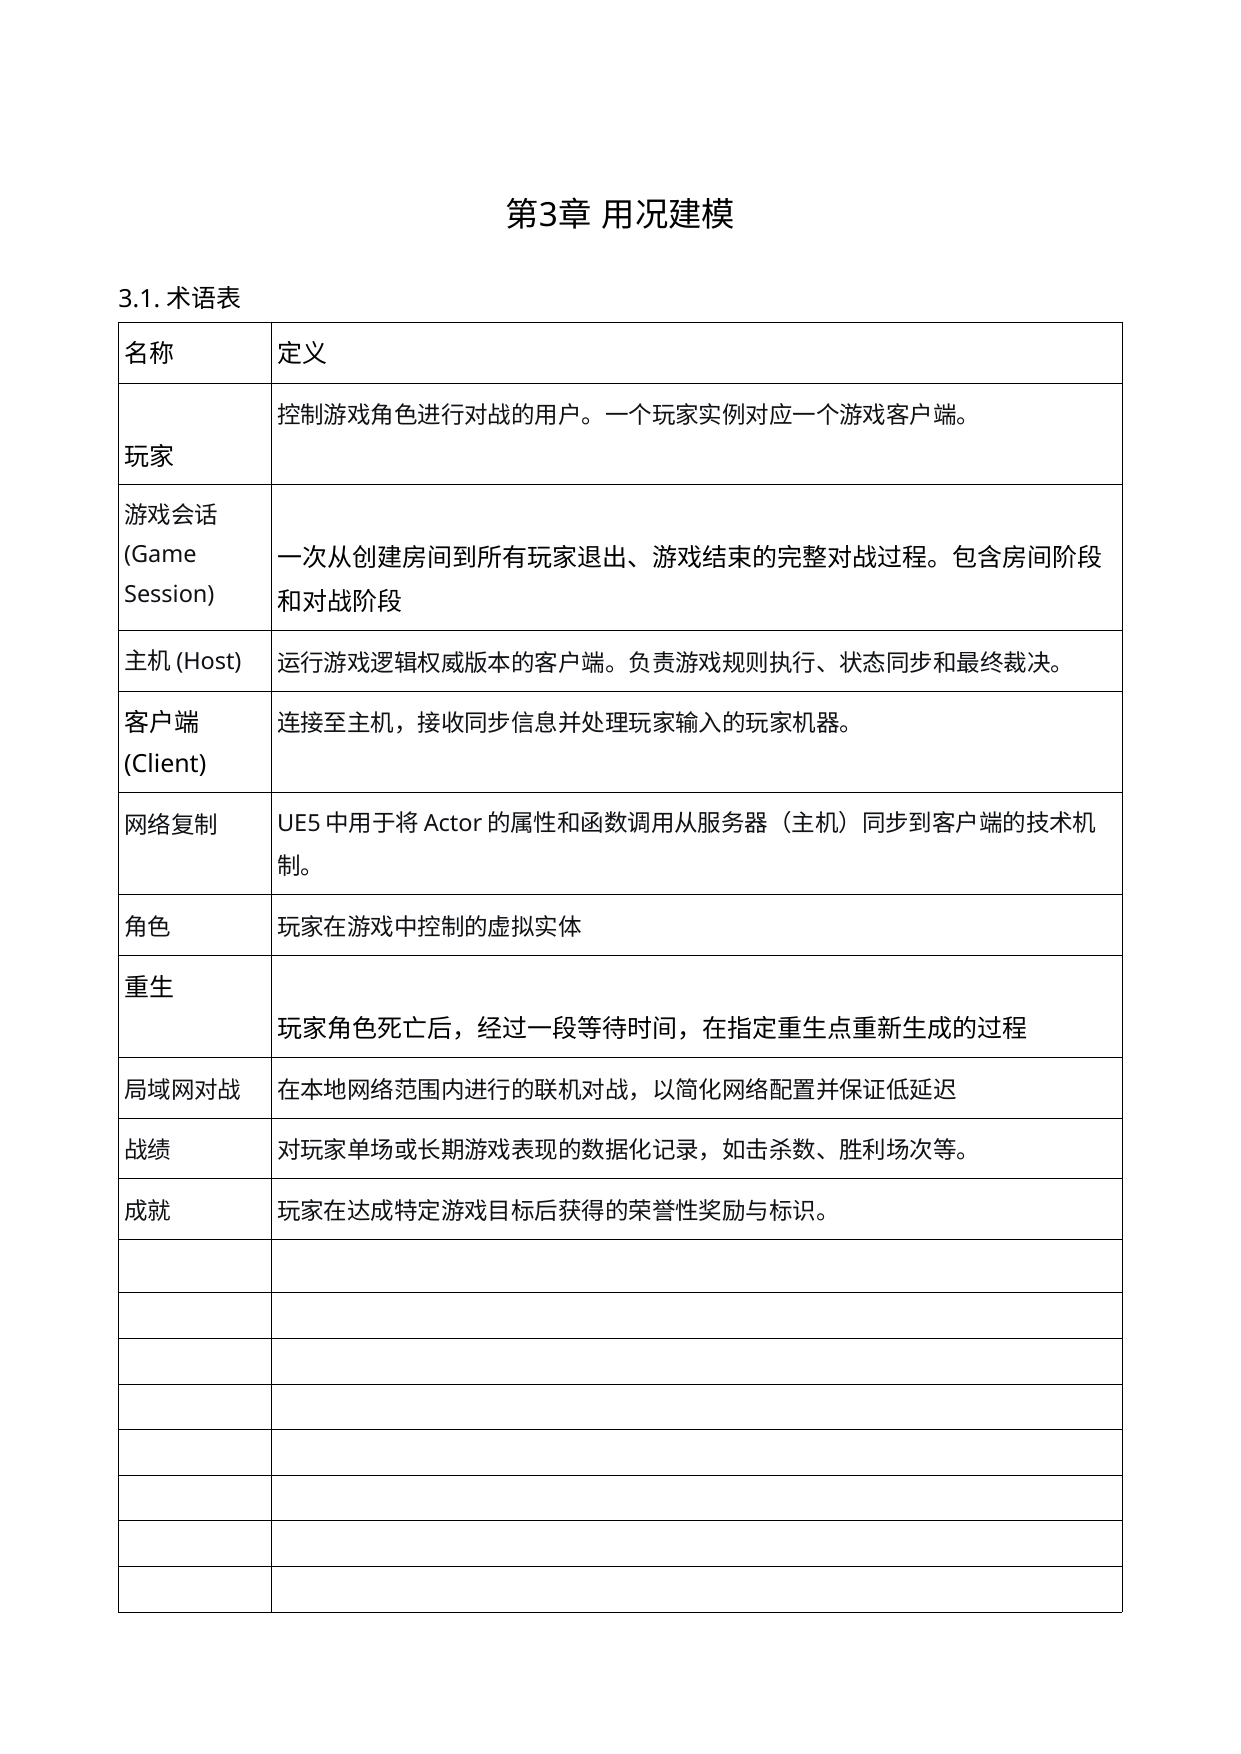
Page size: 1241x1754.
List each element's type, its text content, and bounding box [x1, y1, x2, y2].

table_cell 局域网对战 [119, 1058, 271, 1117]
table_cell [272, 1567, 1122, 1612]
table_cell 角色 [119, 895, 271, 955]
table_cell 网络复制 [119, 793, 271, 894]
table_cell UE5中用于将Actor的属性和函数调用从服务器（主机）同步到客户端的技术机制。 [272, 793, 1122, 894]
table_cell [272, 1339, 1122, 1383]
table_cell 连接至主机，接收同步信息并处理玩家输入的玩家机器。 [272, 692, 1122, 792]
table_cell [272, 1521, 1122, 1566]
subtitle 用况建模 [118, 188, 1122, 236]
table_cell 玩家角色死亡后，经过一段等待时间，在指定重生点重新生成的过程 [272, 956, 1122, 1057]
table_cell 控制游戏角色进行对战的用户。一个玩家实例对应一个游戏客户端。 [272, 384, 1122, 484]
table_cell 运行游戏逻辑权威版本的客户端。负责游戏规则执行、状态同步和最终裁决。 [272, 631, 1122, 691]
table_cell [119, 1240, 271, 1292]
table_cell 玩家在游戏中控制的虚拟实体 [272, 895, 1122, 955]
table_cell 玩家 [119, 384, 271, 484]
table_cell [119, 1521, 271, 1566]
table_cell 战绩 [119, 1119, 271, 1178]
table_cell 成就 [119, 1179, 271, 1239]
table_cell 游戏会话 (Game Session) [119, 485, 271, 630]
table_cell [119, 1385, 271, 1429]
table_cell 主机 (Host) [119, 631, 271, 691]
table_header 名称 [119, 323, 271, 382]
table_cell 一次从创建房间到所有玩家退出、游戏结束的完整对战过程。包含房间阶段和对战阶段 [272, 485, 1122, 630]
table_cell 对玩家单场或长期游戏表现的数据化记录，如击杀数、胜利场次等。 [272, 1119, 1122, 1178]
table_cell 在本地网络范围内进行的联机对战，以简化网络配置并保证低延迟 [272, 1058, 1122, 1117]
table_cell [272, 1240, 1122, 1292]
table_cell 客户端 (Client) [119, 692, 271, 792]
table_cell [272, 1385, 1122, 1429]
table_cell [119, 1476, 271, 1520]
table_cell [272, 1430, 1122, 1475]
table_cell [119, 1293, 271, 1338]
table_header 定义 [272, 323, 1122, 382]
table_cell [272, 1293, 1122, 1338]
table_cell [119, 1567, 271, 1612]
table_cell [119, 1430, 271, 1475]
table_cell [119, 1339, 271, 1383]
table_cell [272, 1476, 1122, 1520]
table_cell 玩家在达成特定游戏目标后获得的荣誉性奖励与标识。 [272, 1179, 1122, 1239]
table_cell 重生 [119, 956, 271, 1057]
subtitle 术语表 [118, 278, 1122, 314]
